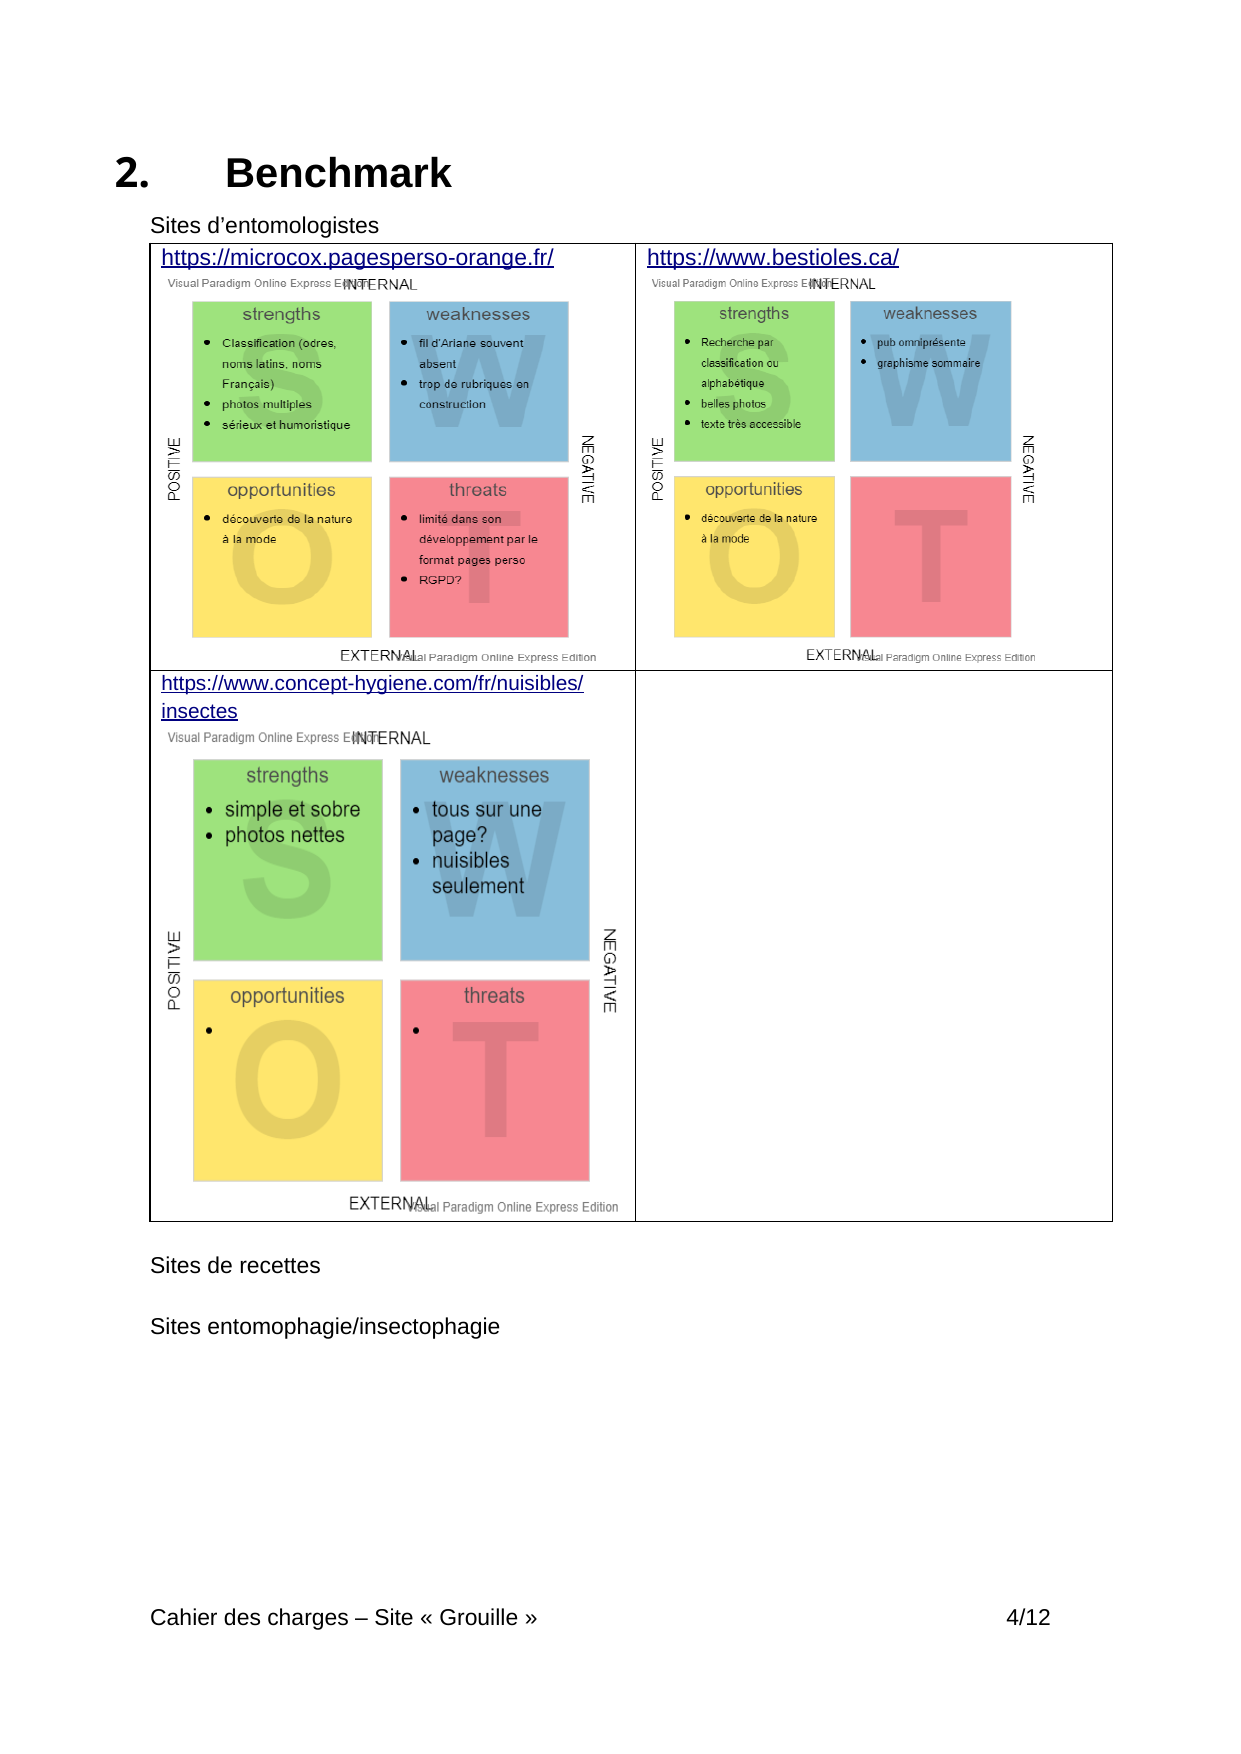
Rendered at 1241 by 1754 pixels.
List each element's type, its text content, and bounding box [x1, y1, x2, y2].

table_cell [636, 671, 1112, 1221]
text Sites entomophagie/insectophagie [150, 1313, 1090, 1339]
table_cell https://www.concept-hygiene.com/fr/nuisibles/insectes [151, 671, 635, 1221]
subtitle Benchmark [150, 143, 1090, 200]
text Sites de recettes [150, 1252, 1090, 1279]
table_header https://microcox.pagesperso-orange.fr/ [151, 244, 635, 670]
text Sites d’entomologistes [150, 212, 1090, 239]
table_header https://www.bestioles.ca/ [636, 244, 1112, 670]
